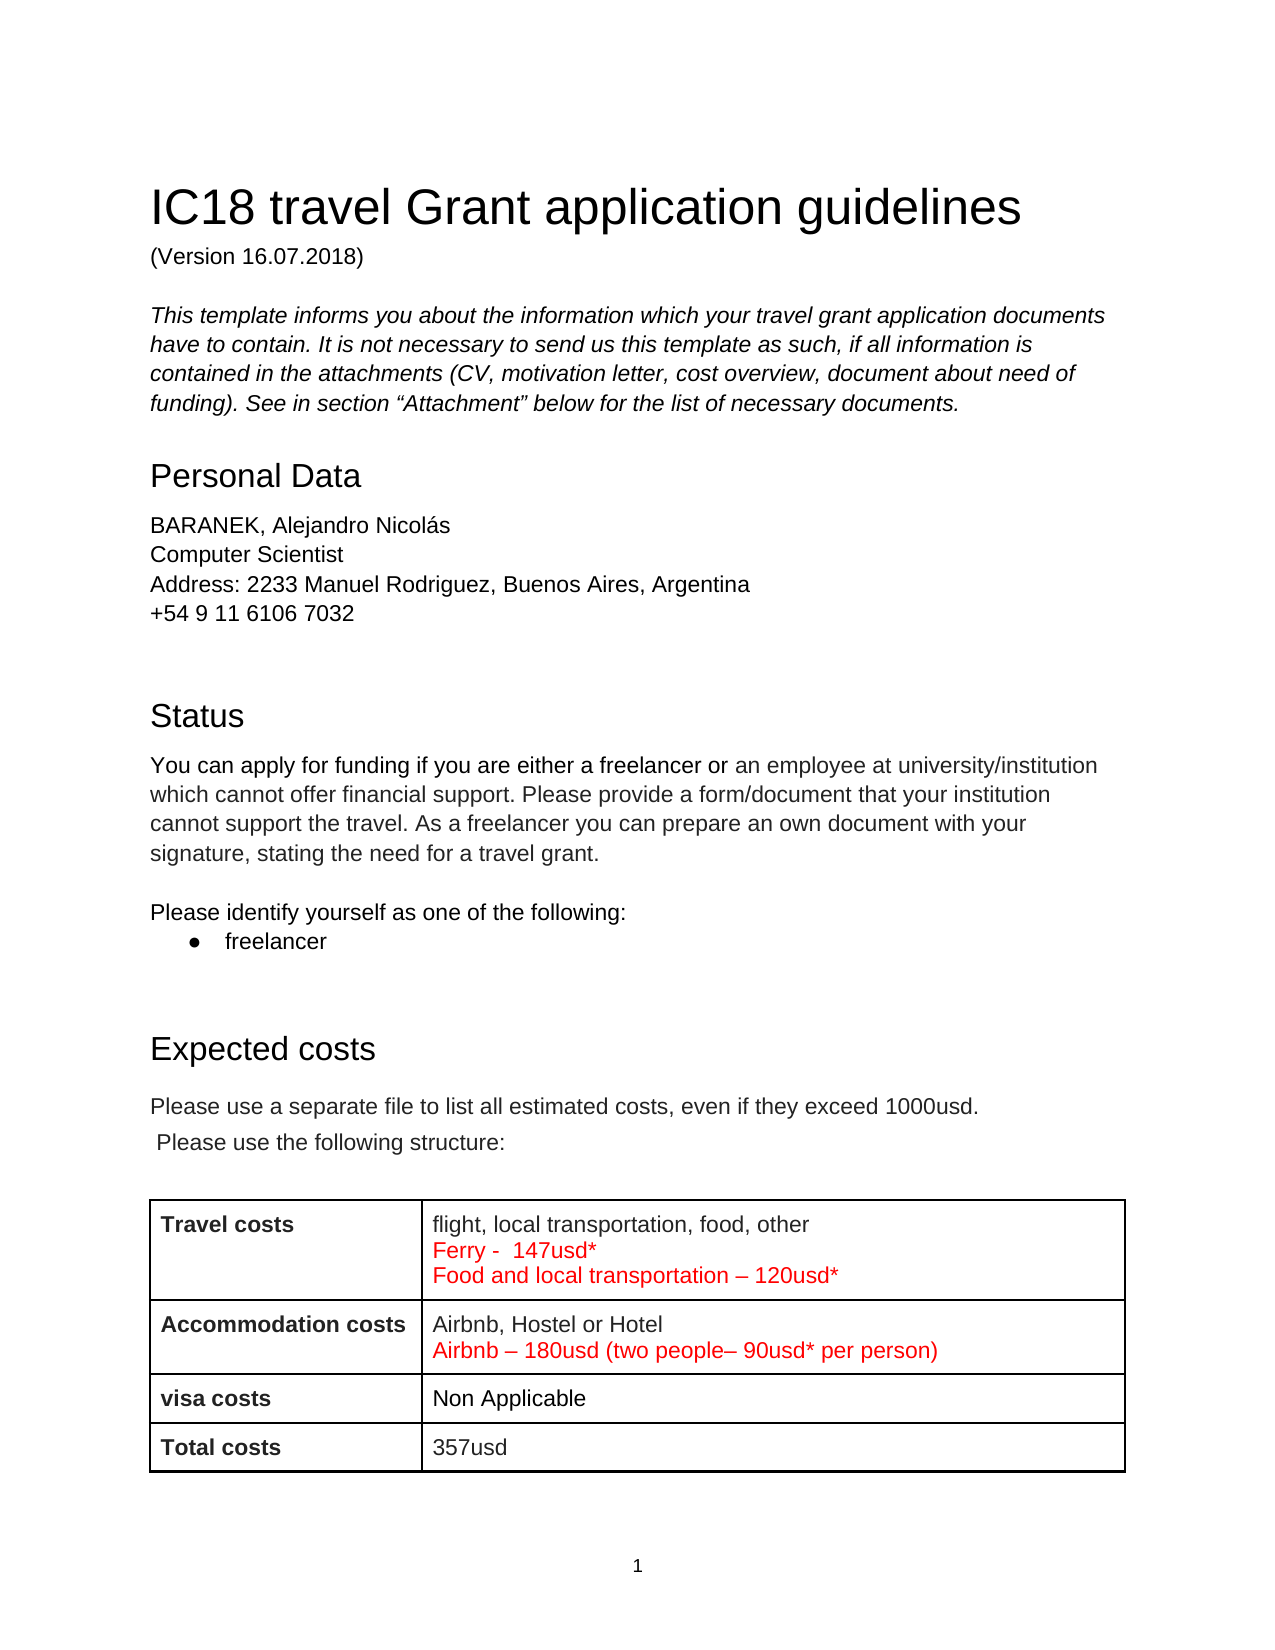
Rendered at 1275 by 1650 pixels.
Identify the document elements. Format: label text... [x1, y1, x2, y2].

text Computer Scientist [150, 542, 1125, 568]
table_cell visa costs [151, 1375, 421, 1422]
subtitle Expected costs [150, 1031, 1125, 1068]
list freelancer [187, 928, 1125, 954]
text Address: 2233 Manuel Rodriguez, Buenos Aires, Argentina [150, 571, 1125, 597]
text BARANEK, Alejandro Nicolás [150, 513, 1125, 538]
text Please use a separate file to list all estimated costs, even if they exceed 1000usd. [150, 1094, 1125, 1120]
subtitle Personal Data [150, 457, 1125, 494]
table_header flight, local transportation, food, other Ferry - ‭ 147usd* Food and local transportation – 120usd* [423, 1201, 1124, 1299]
text Please identify yourself as one of the following: [150, 899, 1125, 925]
table_cell 357usd [423, 1424, 1124, 1470]
table_cell Non Applicable [423, 1375, 1124, 1422]
text This template informs you about the information which your travel grant application documents have to contain. It is not necessary to send us this template as such, if all information is contained in the attachments (CV, motivation letter, cost overview, document about need of funding). See in section “Attachment” below for the list of necessary documents. [150, 302, 1125, 416]
text (Version 16.07.2018) [150, 243, 1125, 269]
text ‭+54 9 11 6106 7032 [150, 601, 1125, 626]
text Please use the following structure: [150, 1129, 1125, 1155]
text You can apply for funding if you are either a freelancer or an employee at university/institution which cannot offer financial support. Please provide a form/document that your institution cannot support the travel. As a freelancer you can prepare an own document with your signature, stating the need for a travel grant. [150, 752, 1125, 866]
table_cell Accommodation costs [151, 1301, 421, 1373]
table_cell Total costs [151, 1424, 421, 1470]
table_cell Airbnb, Hostel or Hotel Airbnb – 180usd (two people– 90usd* per person) [423, 1301, 1124, 1373]
text IC18 travel Grant application guidelines [150, 179, 1125, 235]
subtitle Status [150, 697, 1125, 734]
table_header Travel costs [151, 1201, 421, 1299]
